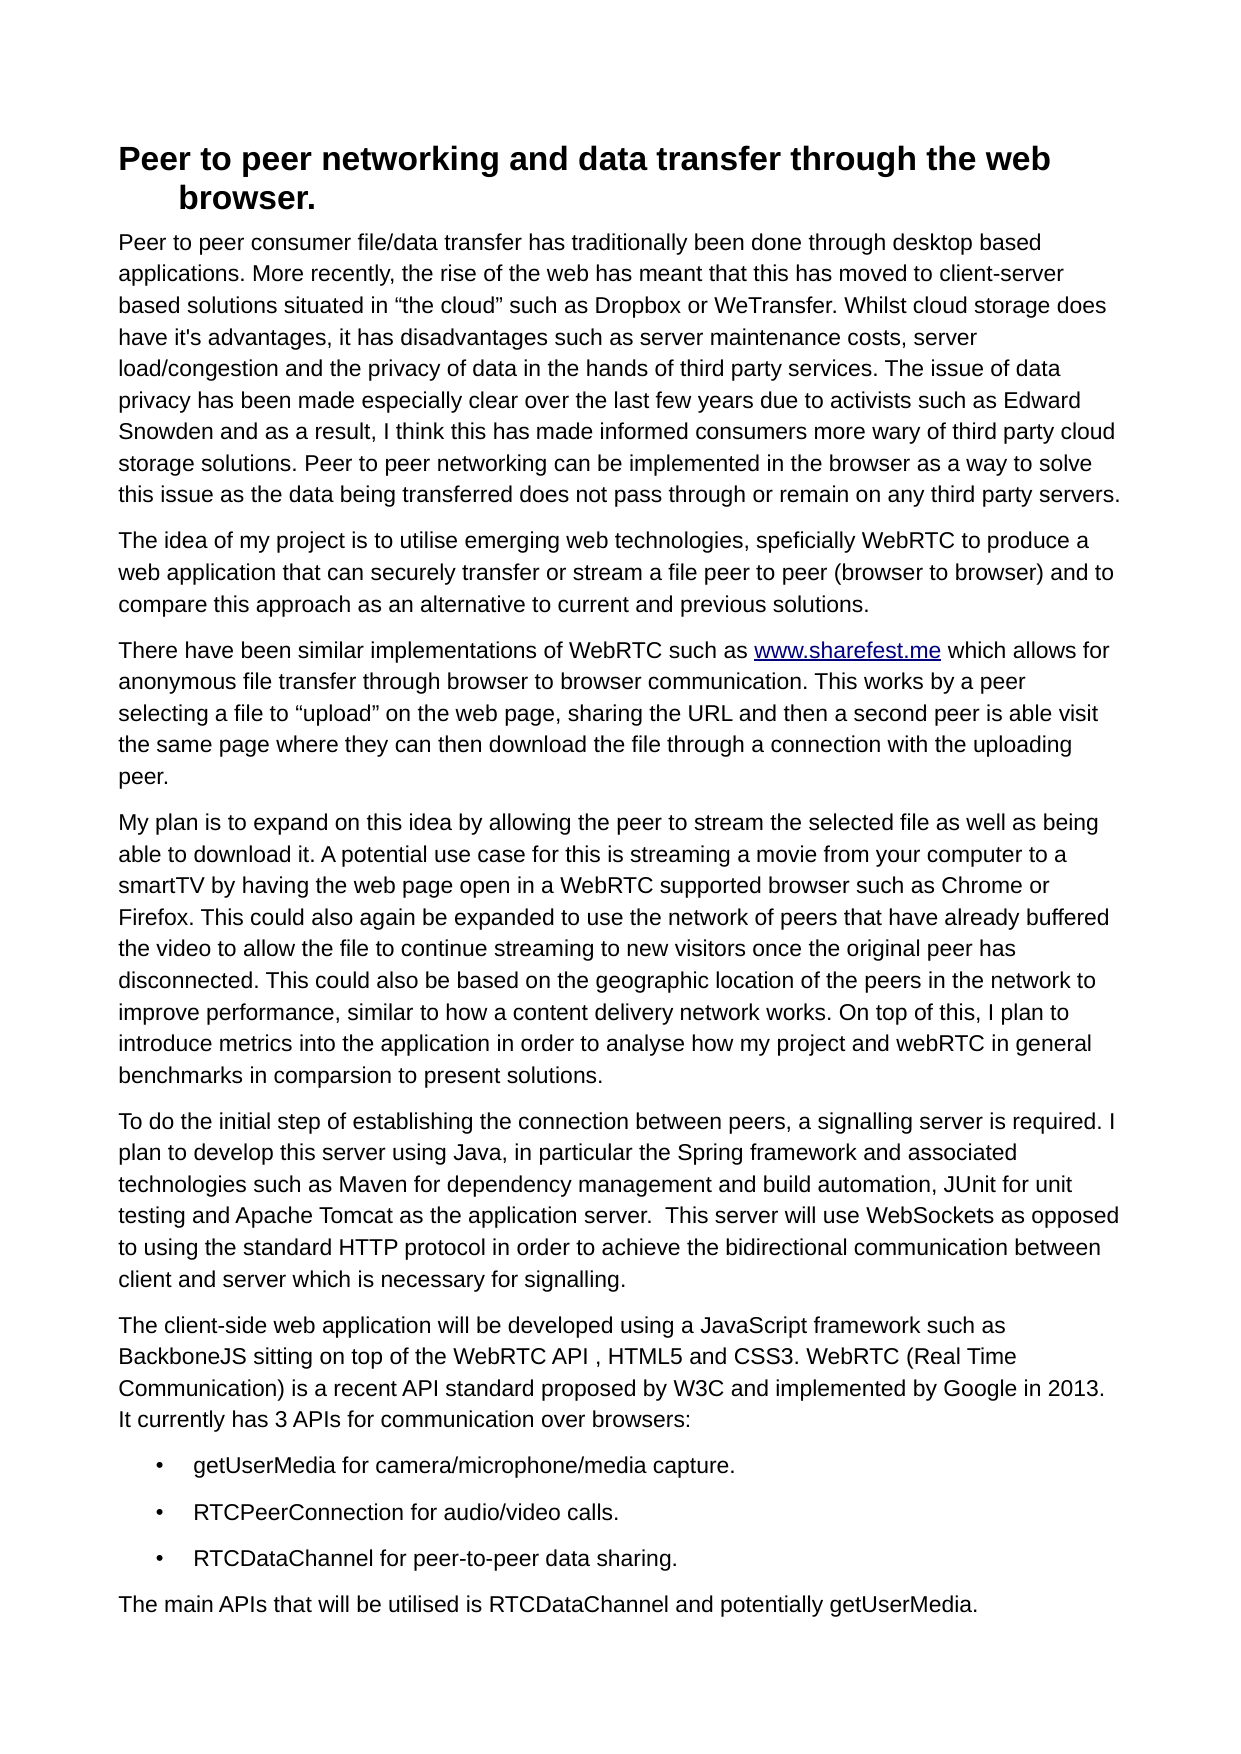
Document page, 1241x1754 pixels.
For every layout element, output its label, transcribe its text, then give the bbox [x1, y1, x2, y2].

text Peer to peer consumer file/data transfer has traditionally been done through desktop based applications. More recently, the rise of the web has meant that this has moved to client-server based solutions situated in “the cloud” such as Dropbox or WeTransfer. Whilst cloud storage does have it's advantages, it has disadvantages such as server maintenance costs, server load/congestion and the privacy of data in the hands of third party services. The issue of data privacy has been made especially clear over the last few years due to activists such as Edward Snowden and as a result, I think this has made informed consumers more wary of third party cloud storage solutions. Peer to peer networking can be implemented in the browser as a way to solve this issue as the data being transferred does not pass through or remain on any third party servers. [118, 229, 1122, 508]
text The client-side web application will be developed using a JavaScript framework such as BackboneJS sitting on top of the WebRTC API , HTML5 and CSS3. WebRTC (Real Time Communication) is a recent API standard proposed by W3C and implemented by Google in 2013. It currently has 3 APIs for communication over browsers: [118, 1312, 1122, 1433]
text My plan is to expand on this idea by allowing the peer to stream the selected file as well as being able to download it. A potential use case for this is streaming a movie from your computer to a smartTV by having the web page open in a WebRTC supported browser such as Chrome or Firefox. This could also again be expanded to use the network of peers that have already buffered the video to allow the file to continue streaming to new visitors once the original peer has disconnected. This could also be based on the geographic location of the peers in the network to improve performance, similar to how a content delivery network works. On top of this, I plan to introduce metrics into the application in order to analyse how my project and webRTC in general benchmarks in comparsion to present solutions. [118, 809, 1122, 1088]
text There have been similar implementations of WebRTC such as www.sharefest.me which allows for anonymous file transfer through browser to browser communication. This works by a peer selecting a file to “upload” on the web page, sharing the URL and then a second peer is able visit the same page where they can then download the file through a connection with the uploading peer. [118, 637, 1122, 789]
subtitle Peer to peer networking and data transfer through the web browser. [118, 139, 1122, 216]
list getUserMedia for camera/microphone/media capture. [156, 1452, 1122, 1479]
list RTCDataChannel for peer-to-peer data sharing. [156, 1545, 1122, 1571]
text The idea of my project is to utilise emerging web technologies, speficially WebRTC to produce a web application that can securely transfer or stream a file peer to peer (browser to browser) and to compare this approach as an alternative to current and previous solutions. [118, 527, 1122, 617]
text The main APIs that will be utilised is RTCDataChannel and potentially getUserMedia. [118, 1591, 1122, 1617]
text To do the initial step of establishing the connection between peers, a signalling server is required. I plan to develop this server using Java, in particular the Spring framework and associated technologies such as Maven for dependency management and build automation, JUnit for unit testing and Apache Tomcat as the application server. This server will use WebSockets as opposed to using the standard HTTP protocol in order to achieve the bidirectional communication between client and server which is necessary for signalling. [118, 1108, 1122, 1292]
list RTCPeerConnection for audio/video calls. [156, 1499, 1122, 1525]
